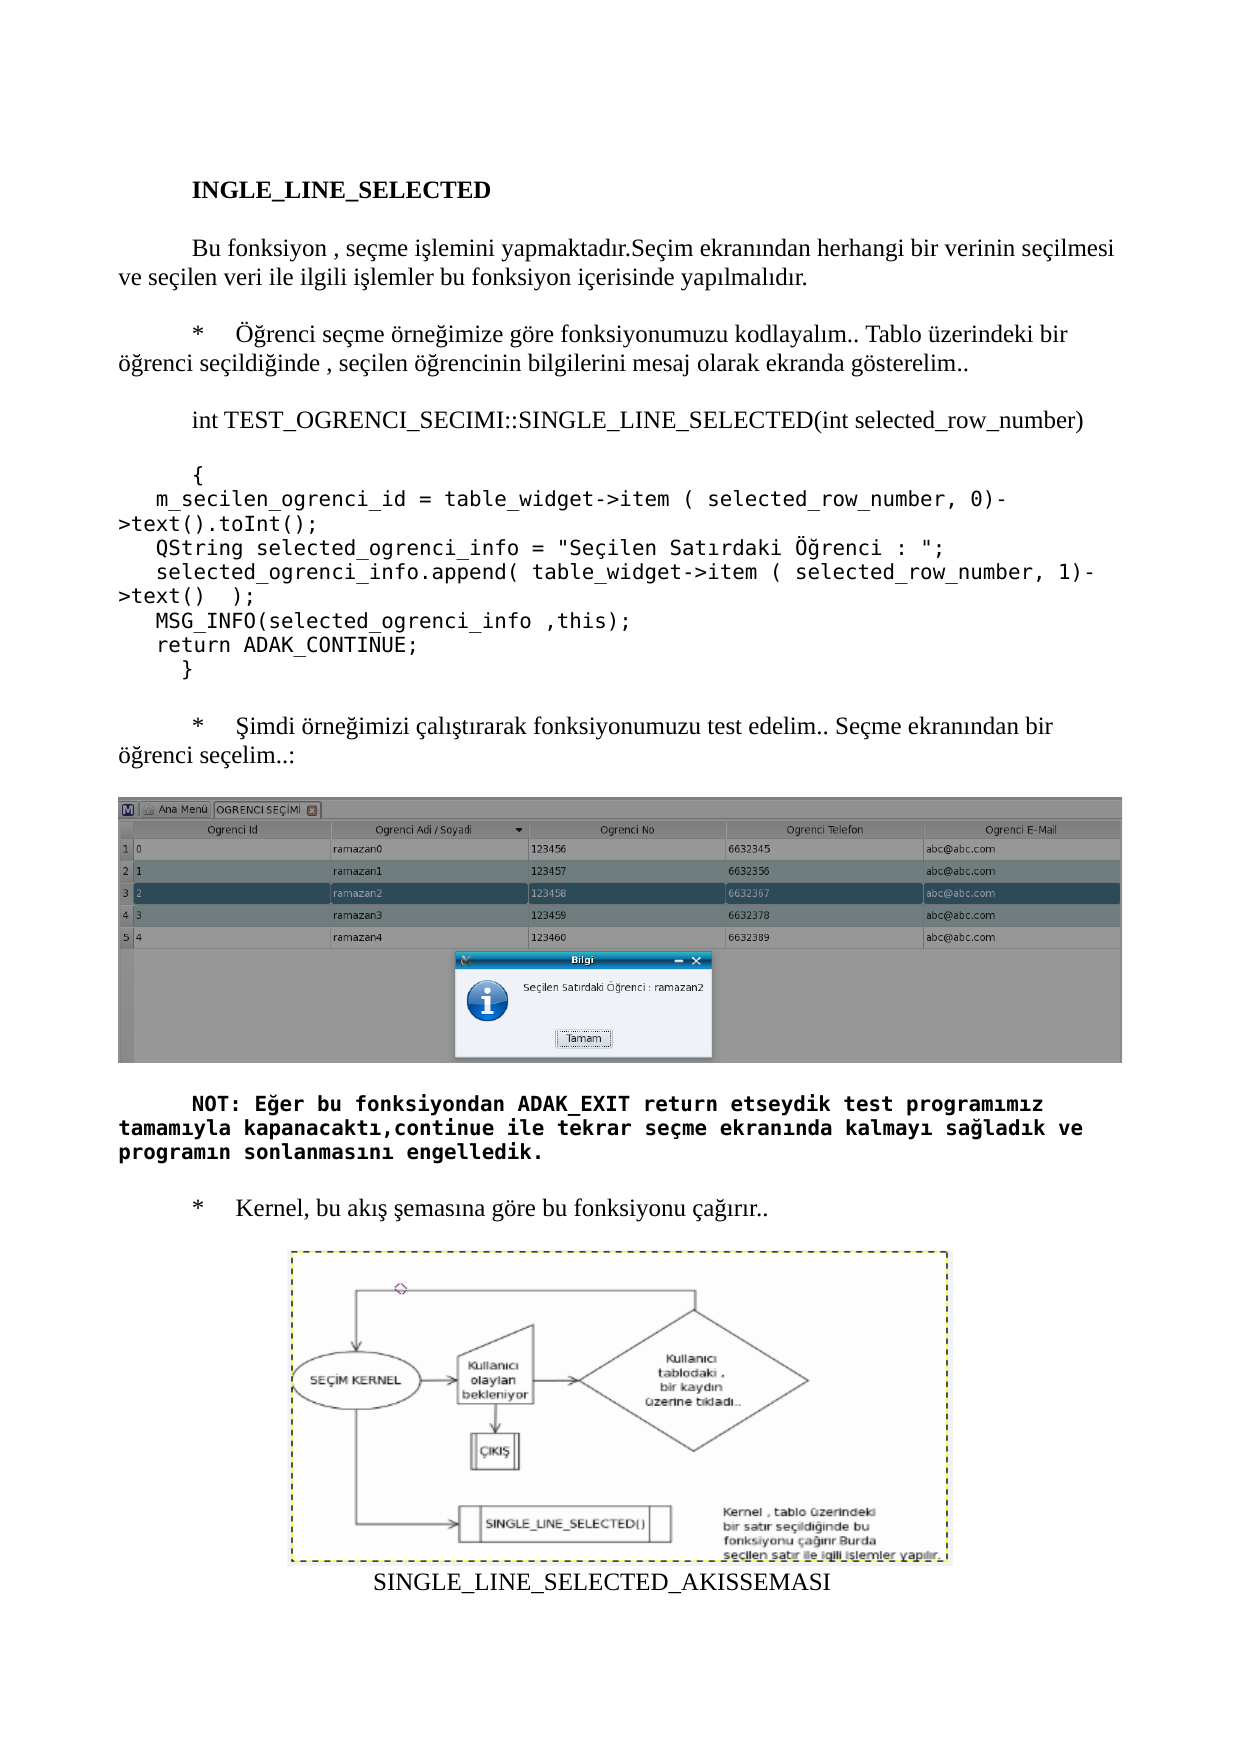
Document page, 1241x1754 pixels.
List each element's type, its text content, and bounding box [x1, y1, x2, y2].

text { [118, 463, 1122, 487]
text * Şimdi örneğimizi çalıştırarak fonksiyonumuzu test edelim.. Seçme ekranından bir öğrenci seçelim..: [118, 711, 1122, 768]
text } [118, 657, 1122, 682]
text SINGLE_LINE_SELECTED_AKISSEMASI [118, 1567, 1122, 1596]
text * Öğrenci seçme örneğimize göre fonksiyonumuzu kodlayalım.. Tablo üzerindeki bir öğrenci seçildiğinde , seçilen öğrencinin bilgilerini mesaj olarak ekranda gösterelim.. [118, 319, 1122, 377]
text selected_ogrenci_info.append( table_widget->item ( selected_row_number, 1)->text() ); [118, 560, 1122, 609]
text QString selected_ogrenci_info = "Seçilen Satırdaki Öğrenci : "; [118, 536, 1122, 560]
text m_secilen_ogrenci_id = table_widget->item ( selected_row_number, 0)- >text().toInt(); [118, 487, 1122, 536]
text return ADAK_CONTINUE; [118, 633, 1122, 657]
text NOT: Eğer bu fonksiyondan ADAK_EXIT return etseydik test programımız tamamıyla kapanacaktı,continue ile tekrar seçme ekranında kalmayı sağladık ve programın sonlanmasını engelledik. [118, 1092, 1122, 1164]
text Bu fonksiyon , seçme işlemini yapmaktadır.Seçim ekranından herhangi bir verinin seçilmesi ve seçilen veri ile ilgili işlemler bu fonksiyon içerisinde yapılmalıdır. [118, 233, 1122, 291]
text MSG_INFO(selected_ogrenci_info ,this); [118, 609, 1122, 633]
text * Kernel, bu akış şemasına göre bu fonksiyonu çağırır.. [118, 1193, 1122, 1222]
text int TEST_OGRENCI_SECIMI::SINGLE_LINE_SELECTED(int selected_row_number) [118, 406, 1122, 434]
text INGLE_LINE_SELECTED [118, 176, 1122, 204]
picture [118, 797, 1123, 1063]
picture [287, 1250, 953, 1566]
